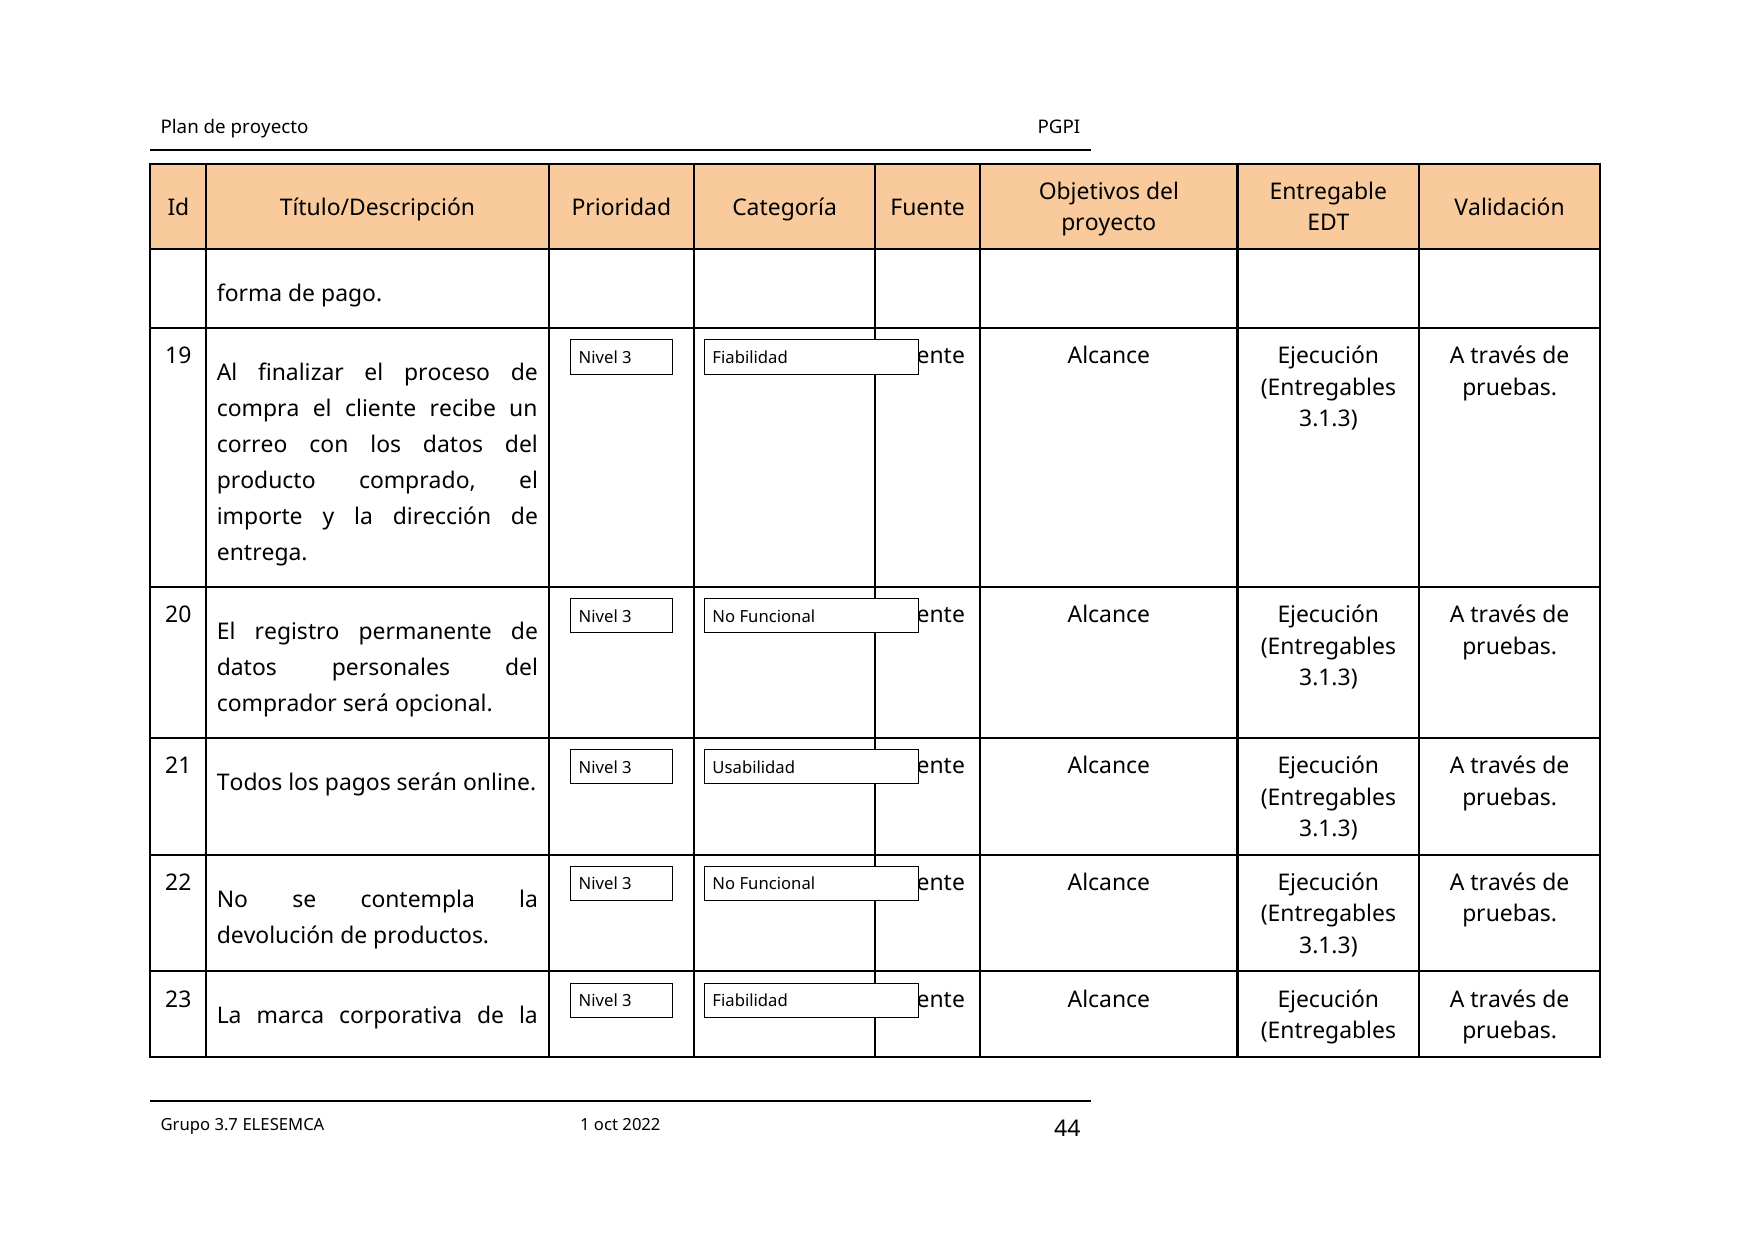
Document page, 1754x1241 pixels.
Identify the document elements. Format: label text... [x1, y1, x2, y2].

table_header Prioridad [550, 165, 693, 248]
table_header Fuente [876, 165, 979, 248]
table_cell [695, 329, 874, 586]
table_cell 20 [151, 588, 205, 737]
table_cell Al finalizar el proceso de compra el cliente recibe un correo con los datos del producto comprado, el importe y la dirección de entrega. [207, 329, 548, 586]
table_cell Ejecución (Entregables 3.1.3) [1239, 856, 1418, 970]
table_cell [151, 250, 205, 327]
table_cell 22 [151, 856, 205, 970]
table_cell Cliente [876, 856, 979, 970]
table_cell Ejecución (Entregables 3.1.3) [1239, 588, 1418, 737]
table_cell [695, 588, 874, 737]
table_cell [695, 856, 874, 970]
table_cell [550, 588, 693, 737]
table_cell No se contempla la devolución de productos. [207, 856, 548, 970]
table_header Validación [1420, 165, 1599, 248]
table_cell A través de pruebas. [1420, 329, 1599, 586]
table_header Id [151, 165, 205, 248]
table_header Título/Descripción [207, 165, 548, 248]
table_cell [1239, 250, 1418, 327]
table_cell Cliente [876, 588, 979, 737]
table_cell Alcance [981, 329, 1236, 586]
table_cell A través de pruebas. [1420, 856, 1599, 970]
table_cell forma de pago. [207, 250, 548, 327]
table_cell Cliente [876, 972, 979, 1056]
table_cell [550, 856, 693, 970]
table_cell Alcance [981, 856, 1236, 970]
table_cell A través de pruebas. [1420, 739, 1599, 853]
table_cell [876, 250, 979, 327]
table_cell Alcance [981, 739, 1236, 853]
table_cell Alcance [981, 588, 1236, 737]
table_cell [695, 972, 874, 1056]
table_cell [695, 250, 874, 327]
table_cell [550, 972, 693, 1056]
table_cell Todos los pagos serán online. [207, 739, 548, 853]
table_cell Cliente [876, 329, 979, 586]
table_header Objetivos del proyecto [981, 165, 1236, 248]
table_cell Ejecución (Entregables 3.1.3) [1239, 739, 1418, 853]
table_cell Ejecución (Entregables [1239, 972, 1418, 1056]
table_cell [695, 739, 874, 853]
table_cell Cliente [876, 739, 979, 853]
table_cell [550, 250, 693, 327]
table_cell El registro permanente de datos personales del comprador será opcional. [207, 588, 548, 737]
table_cell A través de pruebas. [1420, 588, 1599, 737]
table_cell La marca corporativa de la [207, 972, 548, 1056]
table_cell 23 [151, 972, 205, 1056]
table_cell 19 [151, 329, 205, 586]
table_cell Ejecución (Entregables 3.1.3) [1239, 329, 1418, 586]
table_cell [550, 739, 693, 853]
table_cell A través de pruebas. [1420, 972, 1599, 1056]
table_cell 21 [151, 739, 205, 853]
table_cell Alcance [981, 972, 1236, 1056]
table_header Entregable EDT [1239, 165, 1418, 248]
table_cell [1420, 250, 1599, 327]
table_cell [550, 329, 693, 586]
table_cell [981, 250, 1236, 327]
table_header Categoría [695, 165, 874, 248]
